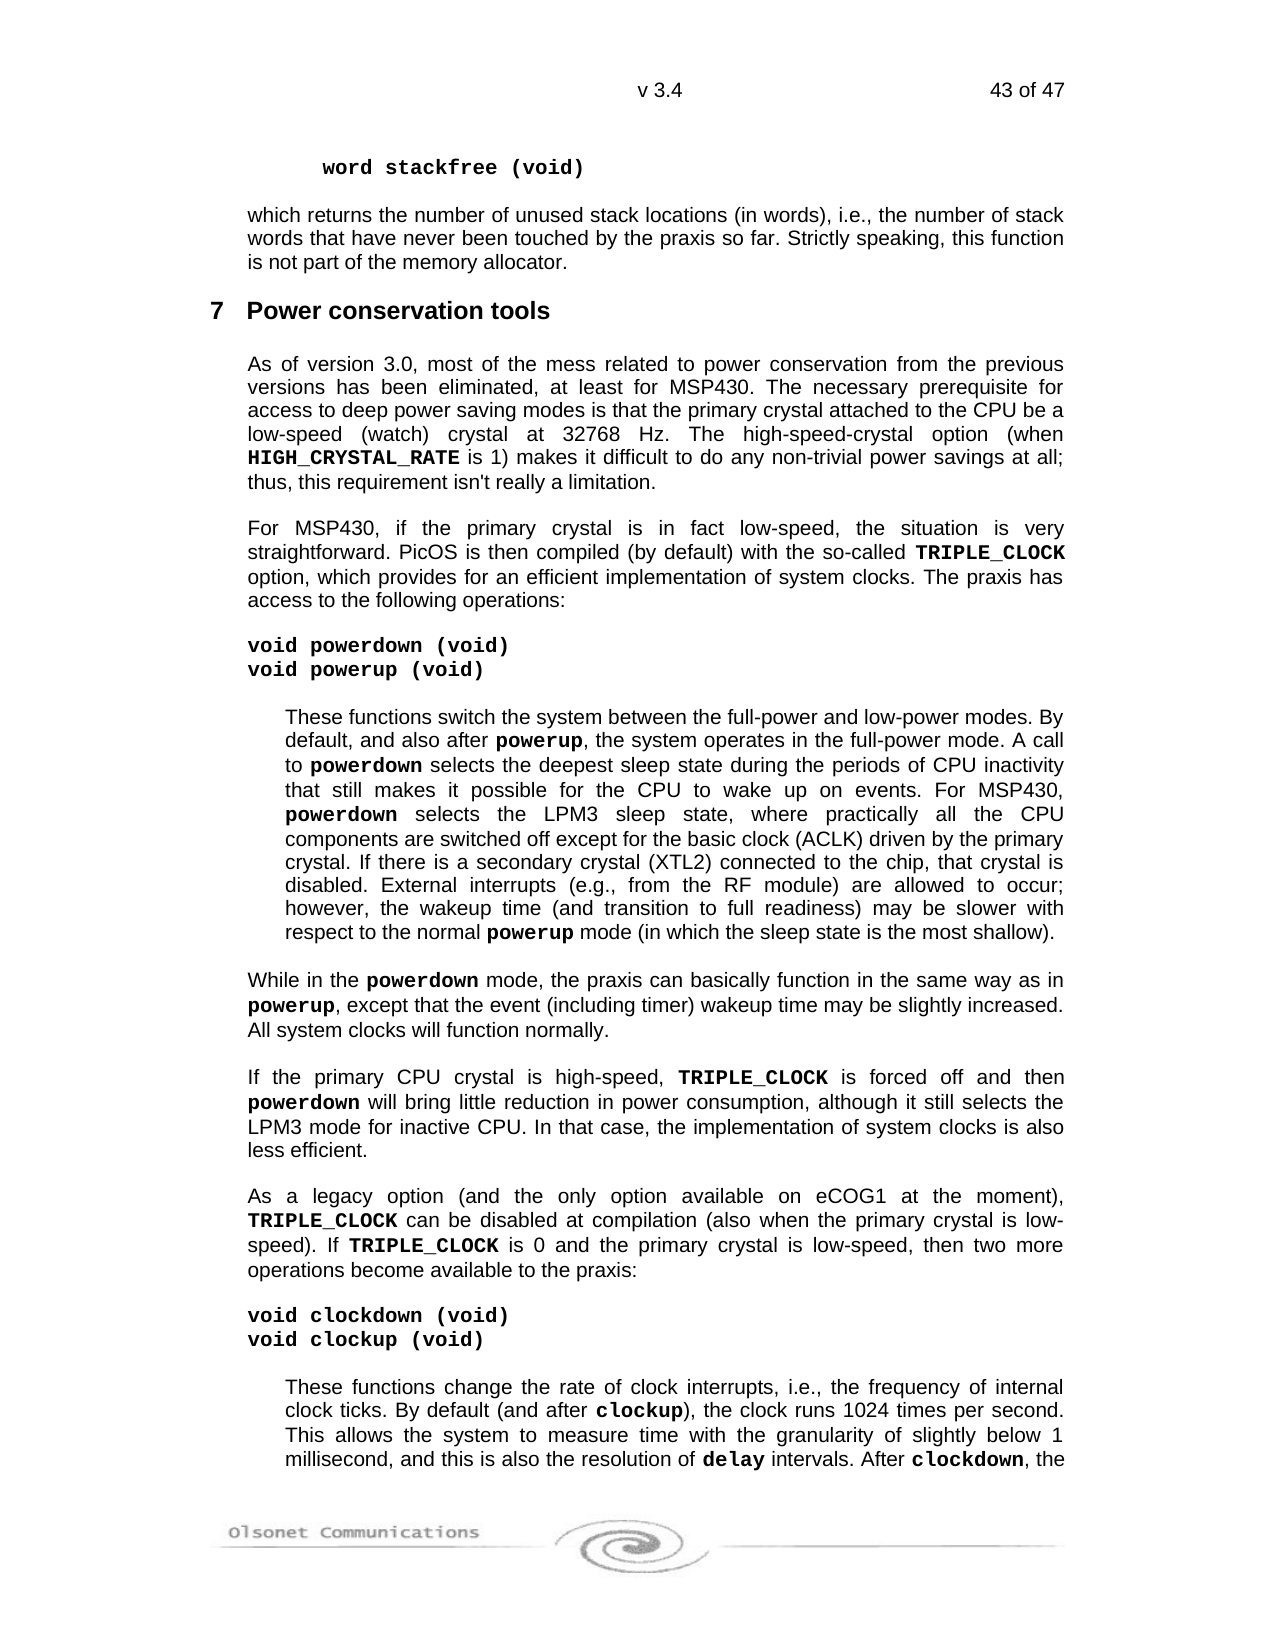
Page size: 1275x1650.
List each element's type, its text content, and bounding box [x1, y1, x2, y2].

text For MSP430, if the primary crystal is in fact low-speed, the situation is very straightforward. PicOS is then compiled (by default) with the so-called TRIPLE_CLOCK option, which provides for an efficient implementation of system clocks. The praxis has access to the following operations: [247, 517, 1065, 612]
text While in the powerdown mode, the praxis can basically function in the same way as in powerup, except that the event (including timer) wakeup time may be slightly increased. All system clocks will function normally. [247, 968, 1065, 1042]
text These functions switch the system between the full-power and low-power modes. By default, and also after powerup, the system operates in the full-power mode. A call to powerdown selects the deepest sleep state during the periods of CPU inactivity that still makes it possible for the CPU to wake up on events. For MSP430, powerdown selects the LPM3 sleep state, where practically all the CPU components are switched off except for the basic clock (ACLK) driven by the primary crystal. If there is a secondary crystal (XTL2) connected to the chip, that crystal is disabled. External interrupts (e.g., from the RF module) are allowed to occur; however, the wakeup time (and transition to full readiness) may be slower with respect to the normal powerup mode (in which the sleep state is the most shallow). [285, 706, 1065, 945]
text which returns the number of unused stack locations (in words), i.e., the number of stack words that have never been touched by the praxis so far. Strictly speaking, this function is not part of the memory allocator. [247, 204, 1065, 273]
text As a legacy option (and the only option available on eCOG1 at the moment), TRIPLE_CLOCK can be disabled at compilation (also when the primary crystal is low-speed). If TRIPLE_CLOCK is 0 and the primary crystal is low-speed, then two more operations become available to the praxis: [247, 1185, 1065, 1282]
text void clockdown (void) [247, 1305, 1065, 1329]
picture [210, 1504, 1065, 1596]
text void powerdown (void) [247, 635, 1065, 659]
text If the primary CPU crystal is high-speed, TRIPLE_CLOCK is forced off and then powerdown will bring little reduction in power consumption, although it still selects the LPM3 mode for inactive CPU. In that case, the implementation of system clocks is also less efficient. [247, 1065, 1065, 1162]
text void powerup (void) [247, 659, 1065, 682]
text As of version 3.0, most of the mess related to power conservation from the previous versions has been eliminated, at least for MSP430. The necessary prerequisite for access to deep power saving modes is that the primary crystal attached to the CPU be a low-speed (watch) crystal at 32768 Hz. The high-speed-crystal option (when HIGH_CRYSTAL_RATE is 1) makes it difficult to do any non-trivial power savings at all; thus, this requirement isn't really a limitation. [247, 352, 1065, 494]
text void clockup (void) [247, 1329, 1065, 1352]
text These functions change the rate of clock interrupts, i.e., the frequency of internal clock ticks. By default (and after clockup), the clock runs 1024 times per second. This allows the system to measure time with the granularity of slightly below 1 millisecond, and this is also the resolution of delay intervals. After clockdown, the [285, 1376, 1065, 1472]
subtitle Power conservation tools [210, 297, 1065, 324]
text word stackfree (void) [247, 155, 1065, 181]
